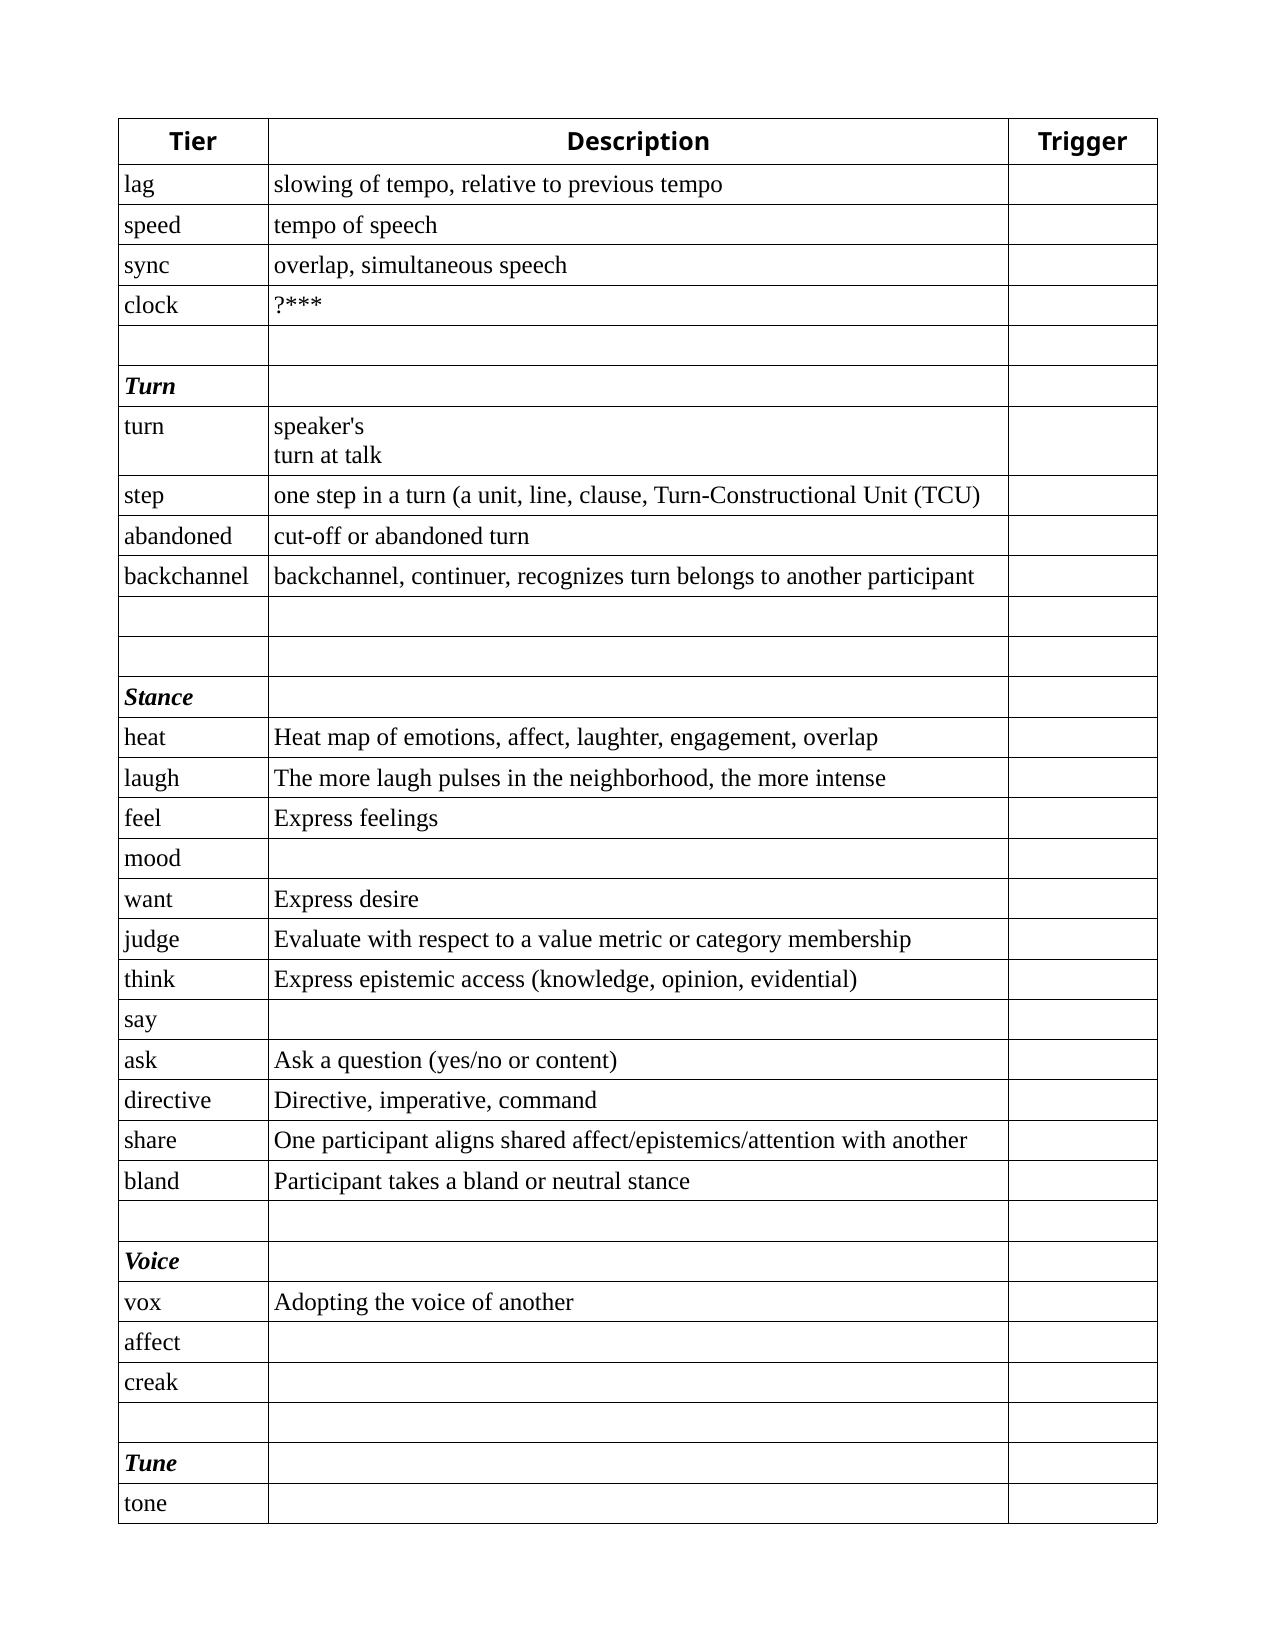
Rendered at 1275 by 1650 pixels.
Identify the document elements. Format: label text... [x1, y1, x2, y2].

table_cell [1009, 165, 1157, 204]
table_cell [1009, 1484, 1157, 1523]
table_cell [269, 637, 1008, 676]
table_cell Stance [119, 677, 268, 717]
table_cell [269, 597, 1008, 636]
table_cell backchannel [119, 556, 268, 596]
table_cell [1009, 1322, 1157, 1362]
table_cell clock [119, 286, 268, 325]
table_cell [1009, 637, 1157, 676]
table_cell [1009, 1363, 1157, 1402]
table_cell share [119, 1121, 268, 1160]
table_cell [1009, 366, 1157, 406]
table_cell one step in a turn (a unit, line, clause, Turn-Constructional Unit (TCU) [269, 476, 1008, 515]
table_cell [1009, 476, 1157, 515]
table_cell ask [119, 1040, 268, 1079]
table_cell backchannel, continuer, recognizes turn belongs to another participant [269, 556, 1008, 596]
table_cell Directive, imperative, command [269, 1080, 1008, 1120]
table_cell want [119, 879, 268, 918]
table_cell vox [119, 1282, 268, 1321]
table_cell sync [119, 245, 268, 285]
table_cell Voice [119, 1242, 268, 1281]
table_cell [1009, 839, 1157, 878]
table_cell tempo of speech [269, 205, 1008, 244]
table_cell [119, 637, 268, 676]
table_cell [1009, 1443, 1157, 1482]
table_cell [269, 1484, 1008, 1523]
table_cell [269, 839, 1008, 878]
table_cell [1009, 326, 1157, 365]
table_cell [269, 366, 1008, 406]
table_cell Turn [119, 366, 268, 406]
table_cell [269, 1242, 1008, 1281]
table_cell [1009, 879, 1157, 918]
table_cell step [119, 476, 268, 515]
table_cell Heat map of emotions, affect, laughter, engagement, overlap [269, 718, 1008, 757]
table_cell [1009, 516, 1157, 555]
table_cell think [119, 960, 268, 999]
table_cell [1009, 1161, 1157, 1200]
table_cell Express desire [269, 879, 1008, 918]
table_cell [1009, 1201, 1157, 1241]
table_cell say [119, 1000, 268, 1039]
table_cell [1009, 1403, 1157, 1442]
table_cell affect [119, 1322, 268, 1362]
table_cell [1009, 798, 1157, 837]
table_cell judge [119, 919, 268, 958]
table_cell heat [119, 718, 268, 757]
table_cell [1009, 1282, 1157, 1321]
table_cell [1009, 919, 1157, 958]
table_cell Participant takes a bland or neutral stance [269, 1161, 1008, 1200]
table_header Tier [119, 119, 268, 164]
table_cell [269, 1403, 1008, 1442]
table_cell creak [119, 1363, 268, 1402]
table_cell tone [119, 1484, 268, 1523]
table_cell [269, 1000, 1008, 1039]
table_cell feel [119, 798, 268, 837]
table_cell [119, 1201, 268, 1241]
table_cell [1009, 245, 1157, 285]
table_cell Adopting the voice of another [269, 1282, 1008, 1321]
table_cell overlap, simultaneous speech [269, 245, 1008, 285]
table_cell ?*** [269, 286, 1008, 325]
table_cell [269, 1443, 1008, 1482]
table_cell [1009, 205, 1157, 244]
table_cell Evaluate with respect to a value metric or category membership [269, 919, 1008, 958]
table_cell Express feelings [269, 798, 1008, 837]
table_cell [269, 326, 1008, 365]
table_cell [269, 677, 1008, 717]
table_cell [1009, 1040, 1157, 1079]
table_cell turn [119, 407, 268, 475]
table_cell [269, 1322, 1008, 1362]
table_cell [1009, 286, 1157, 325]
table_cell speed [119, 205, 268, 244]
table_cell [119, 1403, 268, 1442]
table_cell cut-off or abandoned turn [269, 516, 1008, 555]
table_cell [119, 597, 268, 636]
table_cell [1009, 1121, 1157, 1160]
table_cell [119, 326, 268, 365]
table_cell [1009, 556, 1157, 596]
table_cell directive [119, 1080, 268, 1120]
table_cell [1009, 597, 1157, 636]
table_cell bland [119, 1161, 268, 1200]
table_cell lag [119, 165, 268, 204]
table_header Description [269, 119, 1008, 164]
table_cell [1009, 677, 1157, 717]
table_header Trigger [1009, 119, 1157, 164]
table_cell [1009, 960, 1157, 999]
table_cell slowing of tempo, relative to previous tempo [269, 165, 1008, 204]
table_cell [1009, 718, 1157, 757]
table_cell [1009, 407, 1157, 475]
table_cell Tune [119, 1443, 268, 1482]
table_cell [1009, 758, 1157, 797]
table_cell The more laugh pulses in the neighborhood, the more intense [269, 758, 1008, 797]
table_cell mood [119, 839, 268, 878]
table_cell Express epistemic access (knowledge, opinion, evidential) [269, 960, 1008, 999]
table_cell Ask a question (yes/no or content) [269, 1040, 1008, 1079]
table_cell laugh [119, 758, 268, 797]
table_cell [1009, 1080, 1157, 1120]
table_cell [269, 1363, 1008, 1402]
table_cell One participant aligns shared affect/epistemics/attention with another [269, 1121, 1008, 1160]
table_cell abandoned [119, 516, 268, 555]
table_cell speaker's turn at talk [269, 407, 1008, 475]
table_cell [269, 1201, 1008, 1241]
table_cell [1009, 1242, 1157, 1281]
table_cell [1009, 1000, 1157, 1039]
